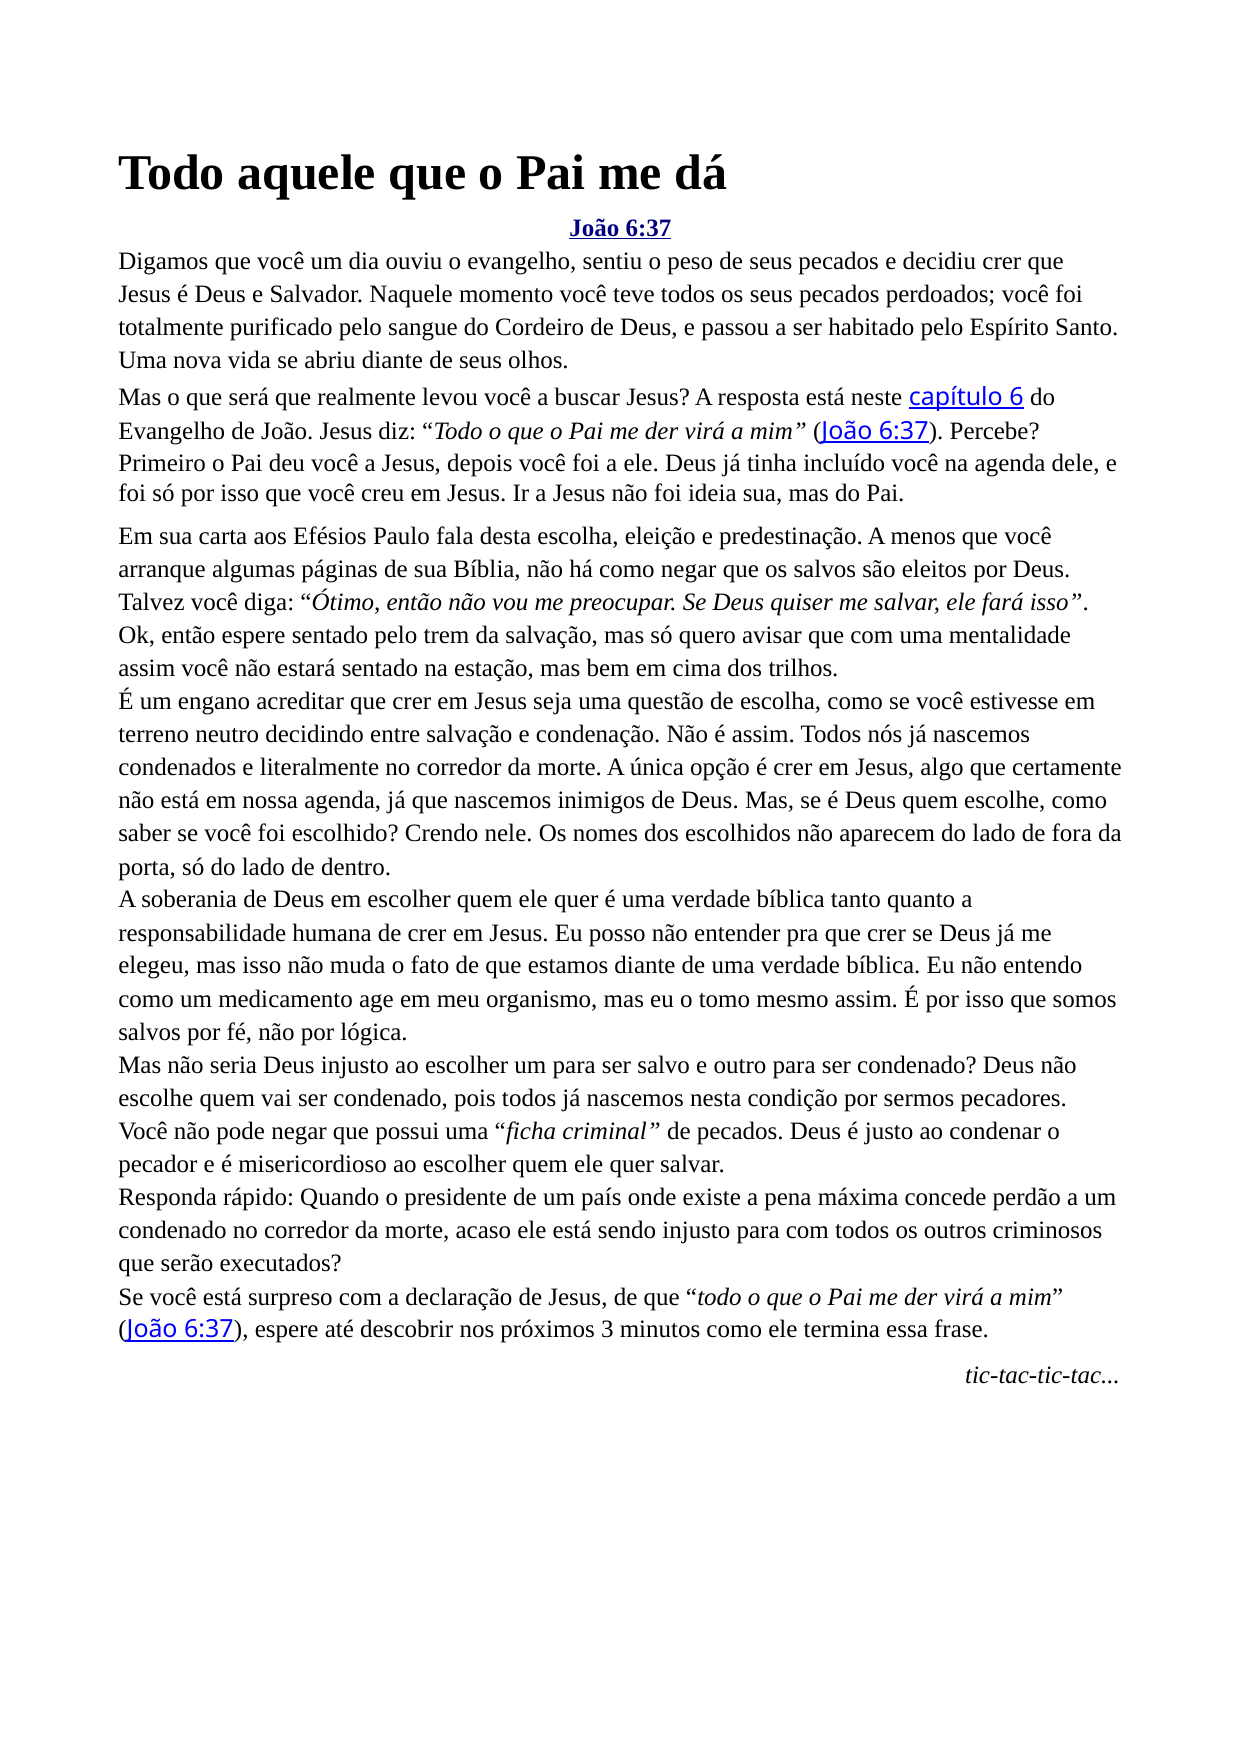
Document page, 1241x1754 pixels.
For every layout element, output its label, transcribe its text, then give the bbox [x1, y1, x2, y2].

text Responda rápido: Quando o presidente de um país onde existe a pena máxima concede perdão a um condenado no corredor da morte, acaso ele está sendo injusto para com todos os outros criminosos que serão executados? [118, 1182, 1122, 1277]
text João 6:37 [118, 213, 1122, 242]
text Em sua carta aos Efésios Paulo fala desta escolha, eleição e predestinação. A menos que você arranque algumas páginas de sua Bíblia, não há como negar que os salvos são eleitos por Deus. Talvez você diga: “Ótimo, então não vou me preocupar. Se Deus quiser me salvar, ele fará isso”. Ok, então espere sentado pelo trem da salvação, mas só quero avisar que com uma mentalidade assim você não estará sentado na estação, mas bem em cima dos trilhos. [118, 521, 1122, 682]
subtitle Todo aquele que o Pai me dá [118, 143, 1122, 201]
text A soberania de Deus em escolher quem ele quer é uma verdade bíblica tanto quanto a responsabilidade humana de crer em Jesus. Eu posso não entender pra que crer se Deus já me elegeu, mas isso não muda o fato de que estamos diante de uma verdade bíblica. Eu não entendo como um medicamento age em meu organismo, mas eu o tomo mesmo assim. É por isso que somos salvos por fé, não por lógica. [118, 884, 1122, 1045]
text Mas o que será que realmente levou você a buscar Jesus? A resposta está neste capítulo 6 do Evangelho de João. Jesus diz: “Todo o que o Pai me der virá a mim” (João 6:37). Percebe? Primeiro o Pai deu você a Jesus, depois você foi a ele. Deus já tinha incluído você na agenda dele, e foi só por isso que você creu em Jesus. Ir a Jesus não foi ideia sua, mas do Pai. [118, 378, 1122, 507]
text É um engano acreditar que crer em Jesus seja uma questão de escolha, como se você estivesse em terreno neutro decidindo entre salvação e condenação. Não é assim. Todos nós já nascemos condenados e literalmente no corredor da morte. A única opção é crer em Jesus, algo que certamente não está em nossa agenda, já que nascemos inimigos de Deus. Mas, se é Deus quem escolhe, como saber se você foi escolhido? Crendo nele. Os nomes dos escolhidos não aparecem do lado de fora da porta, só do lado de dentro. [118, 686, 1122, 880]
text Se você está surpreso com a declaração de Jesus, de que “todo o que o Pai me der virá a mim” (João 6:37), espere até descobrir nos próximos 3 minutos como ele termina essa frase. [118, 1281, 1122, 1345]
text Mas não seria Deus injusto ao escolher um para ser salvo e outro para ser condenado? Deus não escolhe quem vai ser condenado, pois todos já nascemos nesta condição por sermos pecadores. Você não pode negar que possui uma “ficha criminal” de pecados. Deus é justo ao condenar o pecador e é misericordioso ao escolher quem ele quer salvar. [118, 1050, 1122, 1177]
text Digamos que você um dia ouviu o evangelho, sentiu o peso de seus pecados e decidiu crer que Jesus é Deus e Salvador. Naquele momento você teve todos os seus pecados perdoados; você foi totalmente purificado pelo sangue do Cordeiro de Deus, e passou a ser habitado pelo Espírito Santo. Uma nova vida se abriu diante de seus olhos. [118, 246, 1122, 374]
text tic-tac-tic-tac... [118, 1360, 1122, 1388]
